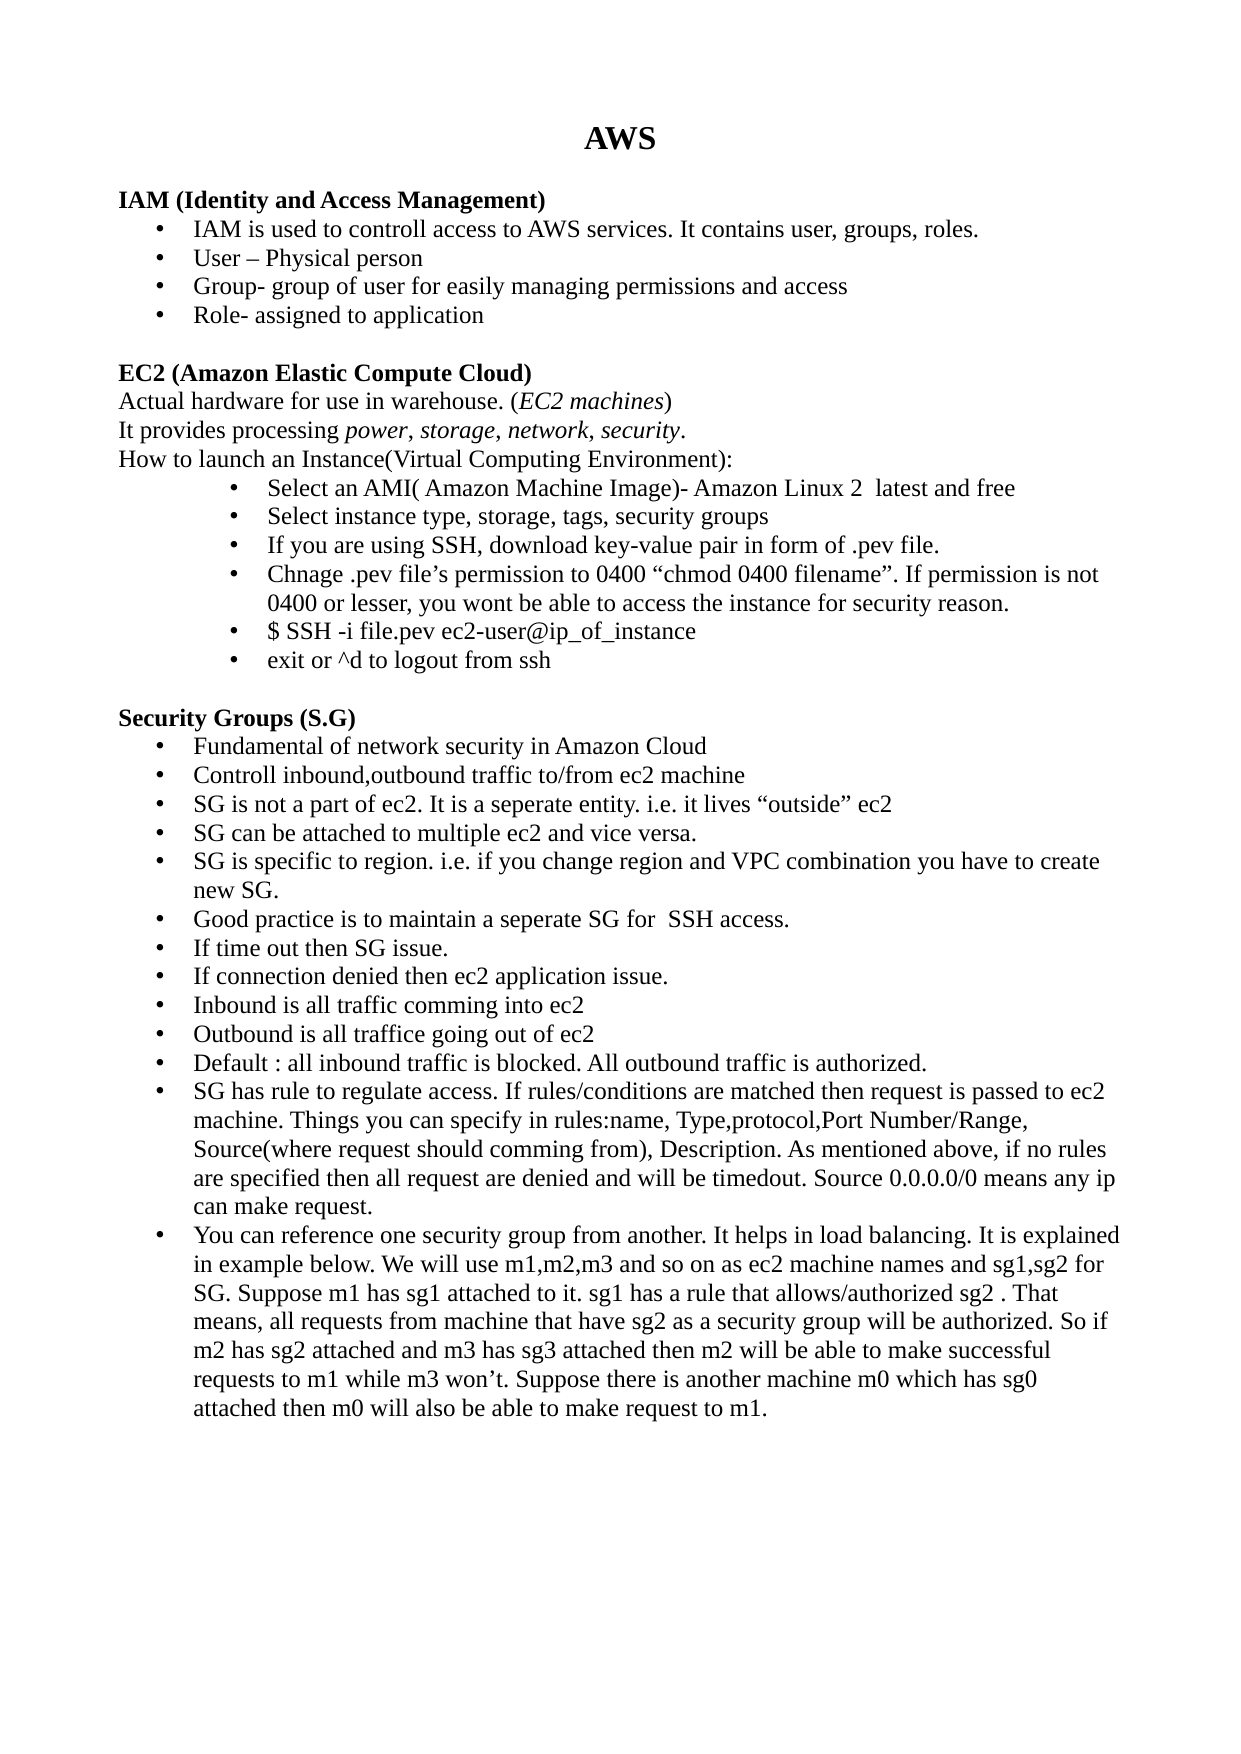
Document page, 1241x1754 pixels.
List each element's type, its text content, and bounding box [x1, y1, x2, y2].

list Default : all inbound traffic is blocked. All outbound traffic is authorized. [156, 1048, 1122, 1076]
list SG has rule to regulate access. If rules/conditions are matched then request is passed to ec2 machine. Things you can specify in rules:name, Type,protocol,Port Number/Range, Source(where request should comming from), Description. As mentioned above, if no rules are specified then all request are denied and will be timedout. Source 0.0.0.0/0 means any ip can make request. [156, 1076, 1122, 1220]
list Select instance type, storage, tags, security groups [229, 501, 1122, 530]
list SG is specific to region. i.e. if you change region and VPC combination you have to create new SG. [156, 846, 1122, 904]
list $ SSH -i file.pev ec2-user@ip_of_instance [229, 616, 1122, 645]
list Good practice is to maintain a seperate SG for SSH access. [156, 904, 1122, 933]
list You can reference one security group from another. It helps in load balancing. It is explained in example below. We will use m1,m2,m3 and so on as ec2 machine names and sg1,sg2 for SG. Suppose m1 has sg1 attached to it. sg1 has a rule that allows/authorized sg2 . That means, all requests from machine that have sg2 as a security group will be authorized. So if m2 has sg2 attached and m3 has sg3 attached then m2 will be able to make successful requests to m1 while m3 won’t. Suppose there is another machine m0 which has sg0 attached then m0 will also be able to make request to m1. [156, 1220, 1122, 1421]
list Inbound is all traffic comming into ec2 [156, 990, 1122, 1019]
text Security Groups (S.G) [118, 703, 1122, 731]
list Chnage .pev file’s permission to 0400 “chmod 0400 filename”. If permission is not 0400 or lesser, you wont be able to access the instance for security reason. [229, 559, 1122, 616]
list If connection denied then ec2 application issue. [156, 961, 1122, 990]
text AWS [118, 118, 1122, 156]
list Fundamental of network security in Amazon Cloud [156, 731, 1122, 760]
text EC2 (Amazon Elastic Compute Cloud) [118, 358, 1122, 386]
list SG is not a part of ec2. It is a seperate entity. i.e. it lives “outside” ec2 [156, 789, 1122, 818]
list Role- assigned to application [156, 300, 1122, 329]
text How to launch an Instance(Virtual Computing Environment): [118, 444, 1122, 473]
list Outbound is all traffice going out of ec2 [156, 1019, 1122, 1048]
list User – Physical person [156, 243, 1122, 271]
list Group- group of user for easily managing permissions and access [156, 271, 1122, 300]
list IAM is used to controll access to AWS services. It contains user, groups, roles. [156, 214, 1122, 243]
text IAM (Identity and Access Management) [118, 185, 1122, 214]
text Actual hardware for use in warehouse. (EC2 machines) [118, 386, 1122, 415]
list Controll inbound,outbound traffic to/from ec2 machine [156, 760, 1122, 789]
list Select an AMI( Amazon Machine Image)- Amazon Linux 2 latest and free [229, 473, 1122, 501]
list If time out then SG issue. [156, 933, 1122, 961]
text It provides processing power, storage, network, security. [118, 415, 1122, 444]
list exit or ^d to logout from ssh [229, 645, 1122, 674]
list If you are using SSH, download key-value pair in form of .pev file. [229, 530, 1122, 559]
list SG can be attached to multiple ec2 and vice versa. [156, 818, 1122, 846]
